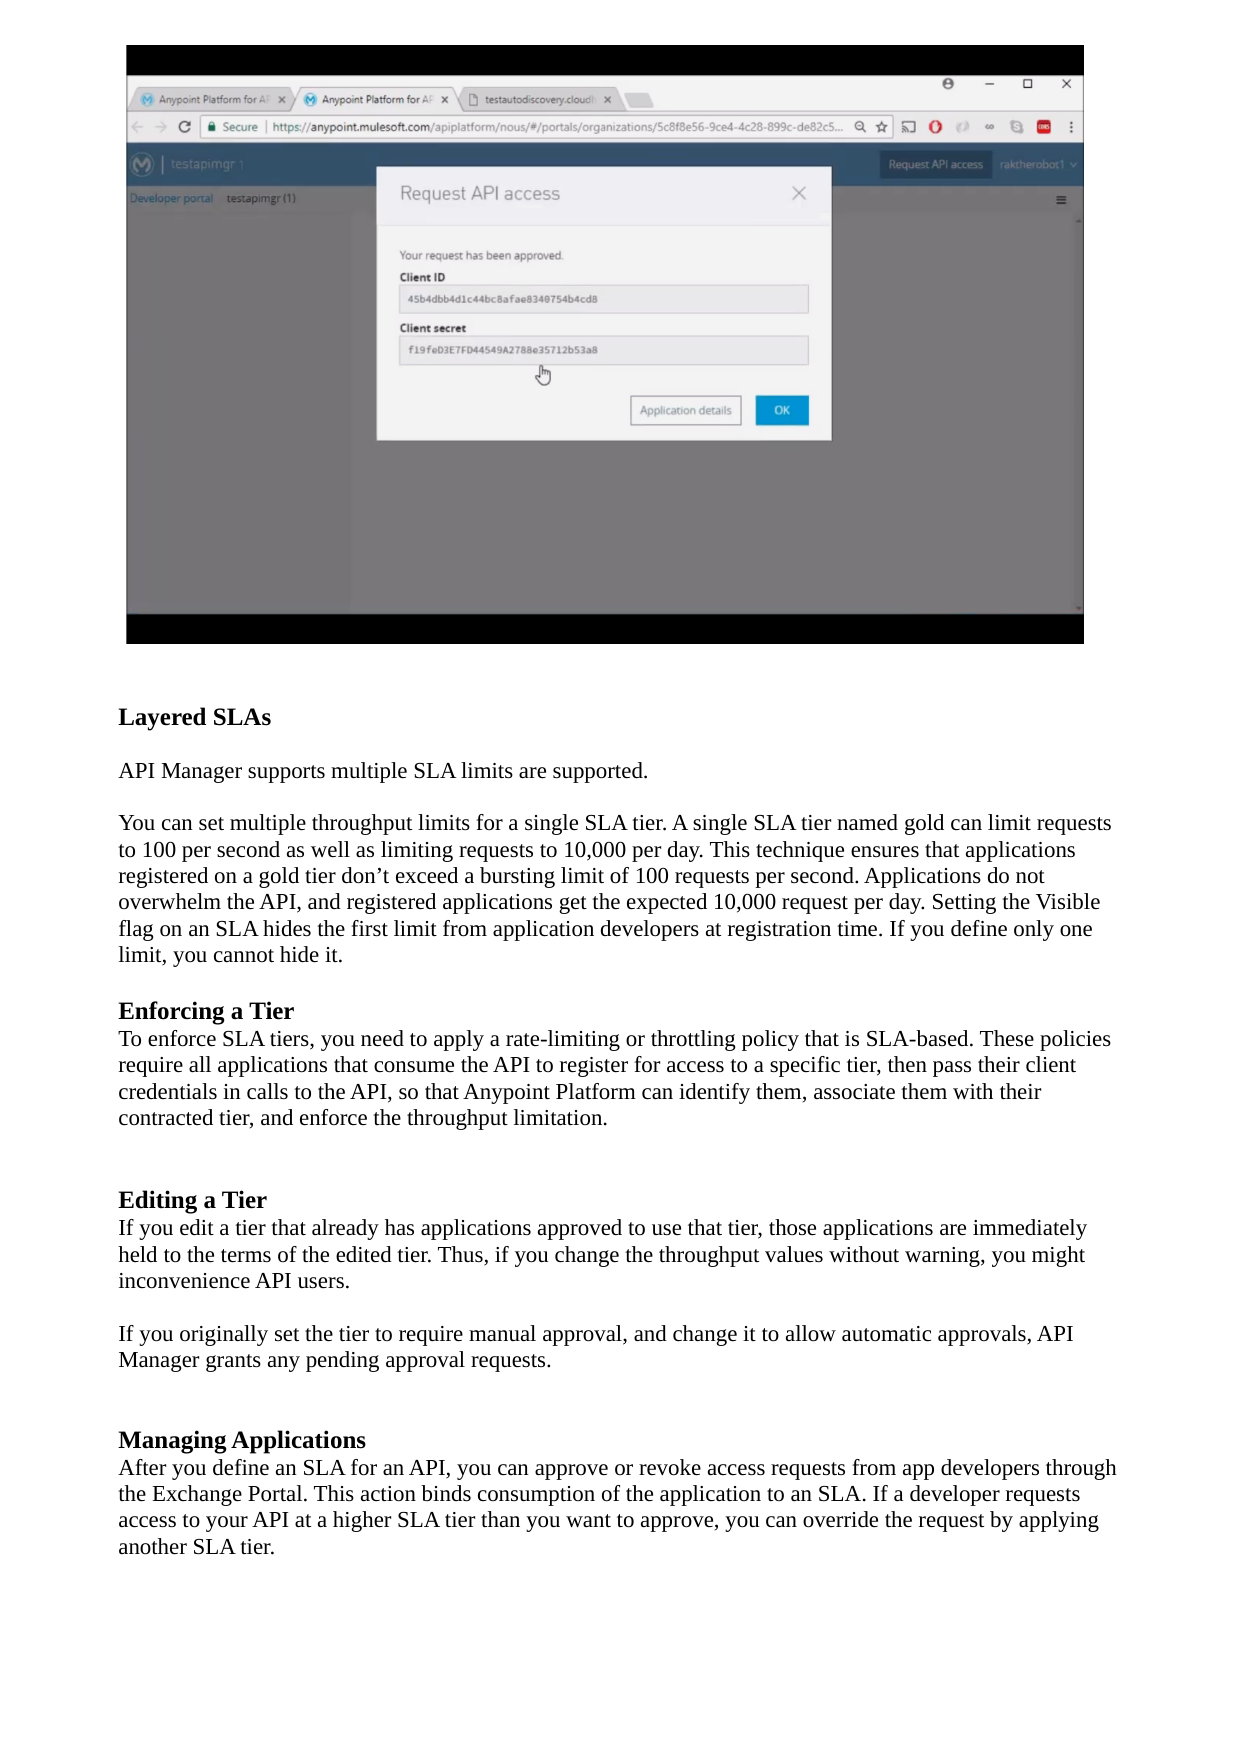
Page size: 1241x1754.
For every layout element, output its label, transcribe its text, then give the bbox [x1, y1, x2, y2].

text After you define an SLA for an API, you can approve or revoke access requests from app developers through the Exchange Portal. This action binds consumption of the application to an SLA. If a developer requests access to your API at a higher SLA tier than you want to approve, you can override the request by applying another SLA tier. [118, 1454, 1122, 1559]
text If you originally set the tier to require manual approval, and change it to allow automatic approvals, API Manager grants any pending approval requests. [118, 1320, 1122, 1372]
text Layered SLAs [118, 702, 1122, 730]
picture [126, 45, 1084, 644]
text API Manager supports multiple SLA limits are supported. [118, 757, 1122, 783]
text You can set multiple throughput limits for a single SLA tier. A single SLA tier named gold can limit requests to 100 per second as well as limiting requests to 10,000 per day. This technique ensures that applications registered on a gold tier don’t exceed a bursting limit of 100 requests per second. Applications do not overwhelm the API, and registered applications get the expected 10,000 request per day. Setting the Visible flag on an SLA hides the first limit from application developers at registration time. If you define only one limit, you cannot hide it. [118, 809, 1122, 967]
text Managing Applications [118, 1425, 1122, 1454]
text Editing a Tier [118, 1186, 1122, 1214]
text If you edit a tier that already has applications approved to use that tier, those applications are immediately held to the terms of the edited tier. Thus, if you change the throughput values without warning, you might inconvenience API users. [118, 1214, 1122, 1293]
text To enforce SLA tiers, you need to apply a rate-limiting or throttling policy that is SLA-based. These policies require all applications that consume the API to register for access to a specific tier, then pass their client credentials in calls to the API, so that Anypoint Platform can identify them, associate them with their contracted tier, and enforce the throughput limitation. [118, 1025, 1122, 1130]
text Enforcing a Tier [118, 996, 1122, 1025]
